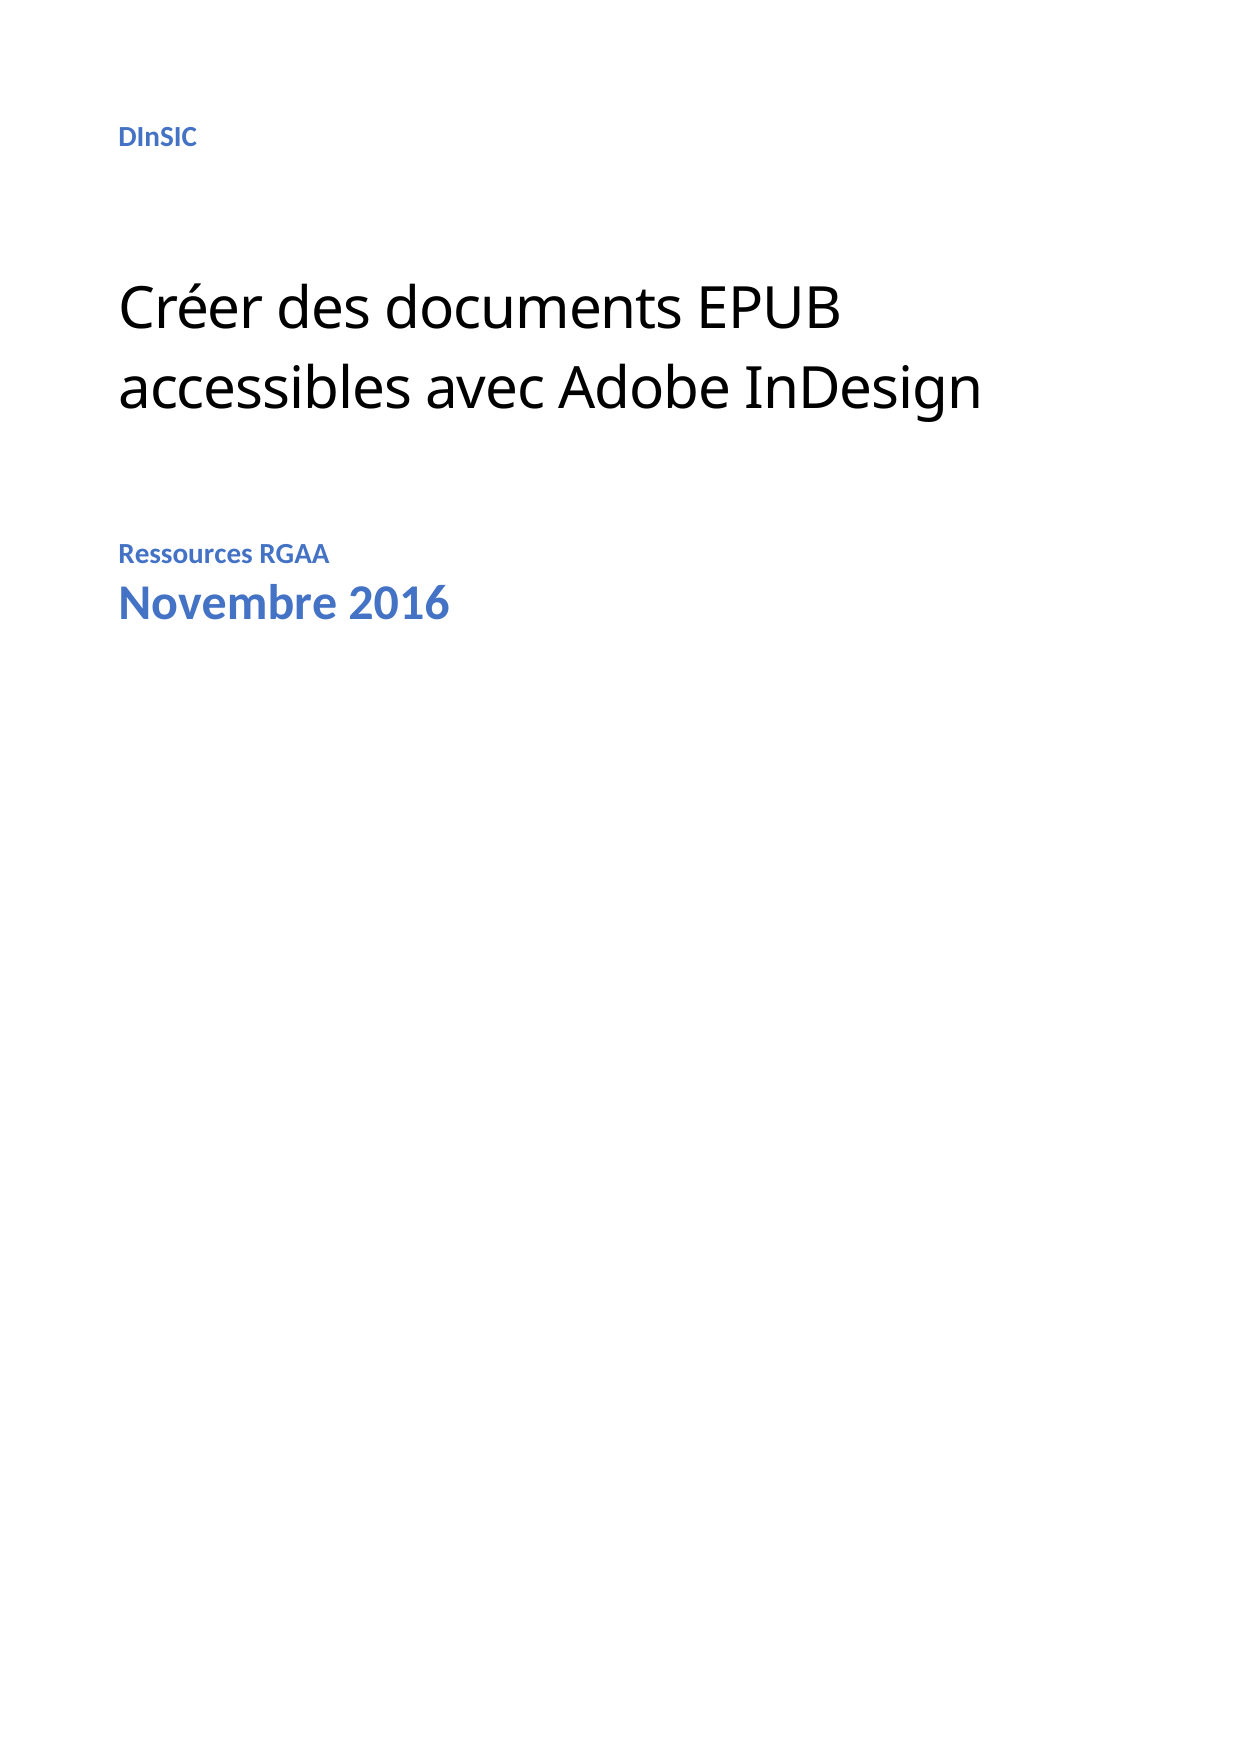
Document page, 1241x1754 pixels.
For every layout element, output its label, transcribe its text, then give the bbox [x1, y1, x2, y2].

text DInSIC [118, 118, 1122, 154]
text Ressources RGAA [118, 536, 1122, 571]
subtitle Créer des documents EPUB accessibles avec Adobe InDesign [118, 266, 1122, 433]
text Novembre 2016 [118, 571, 1122, 632]
